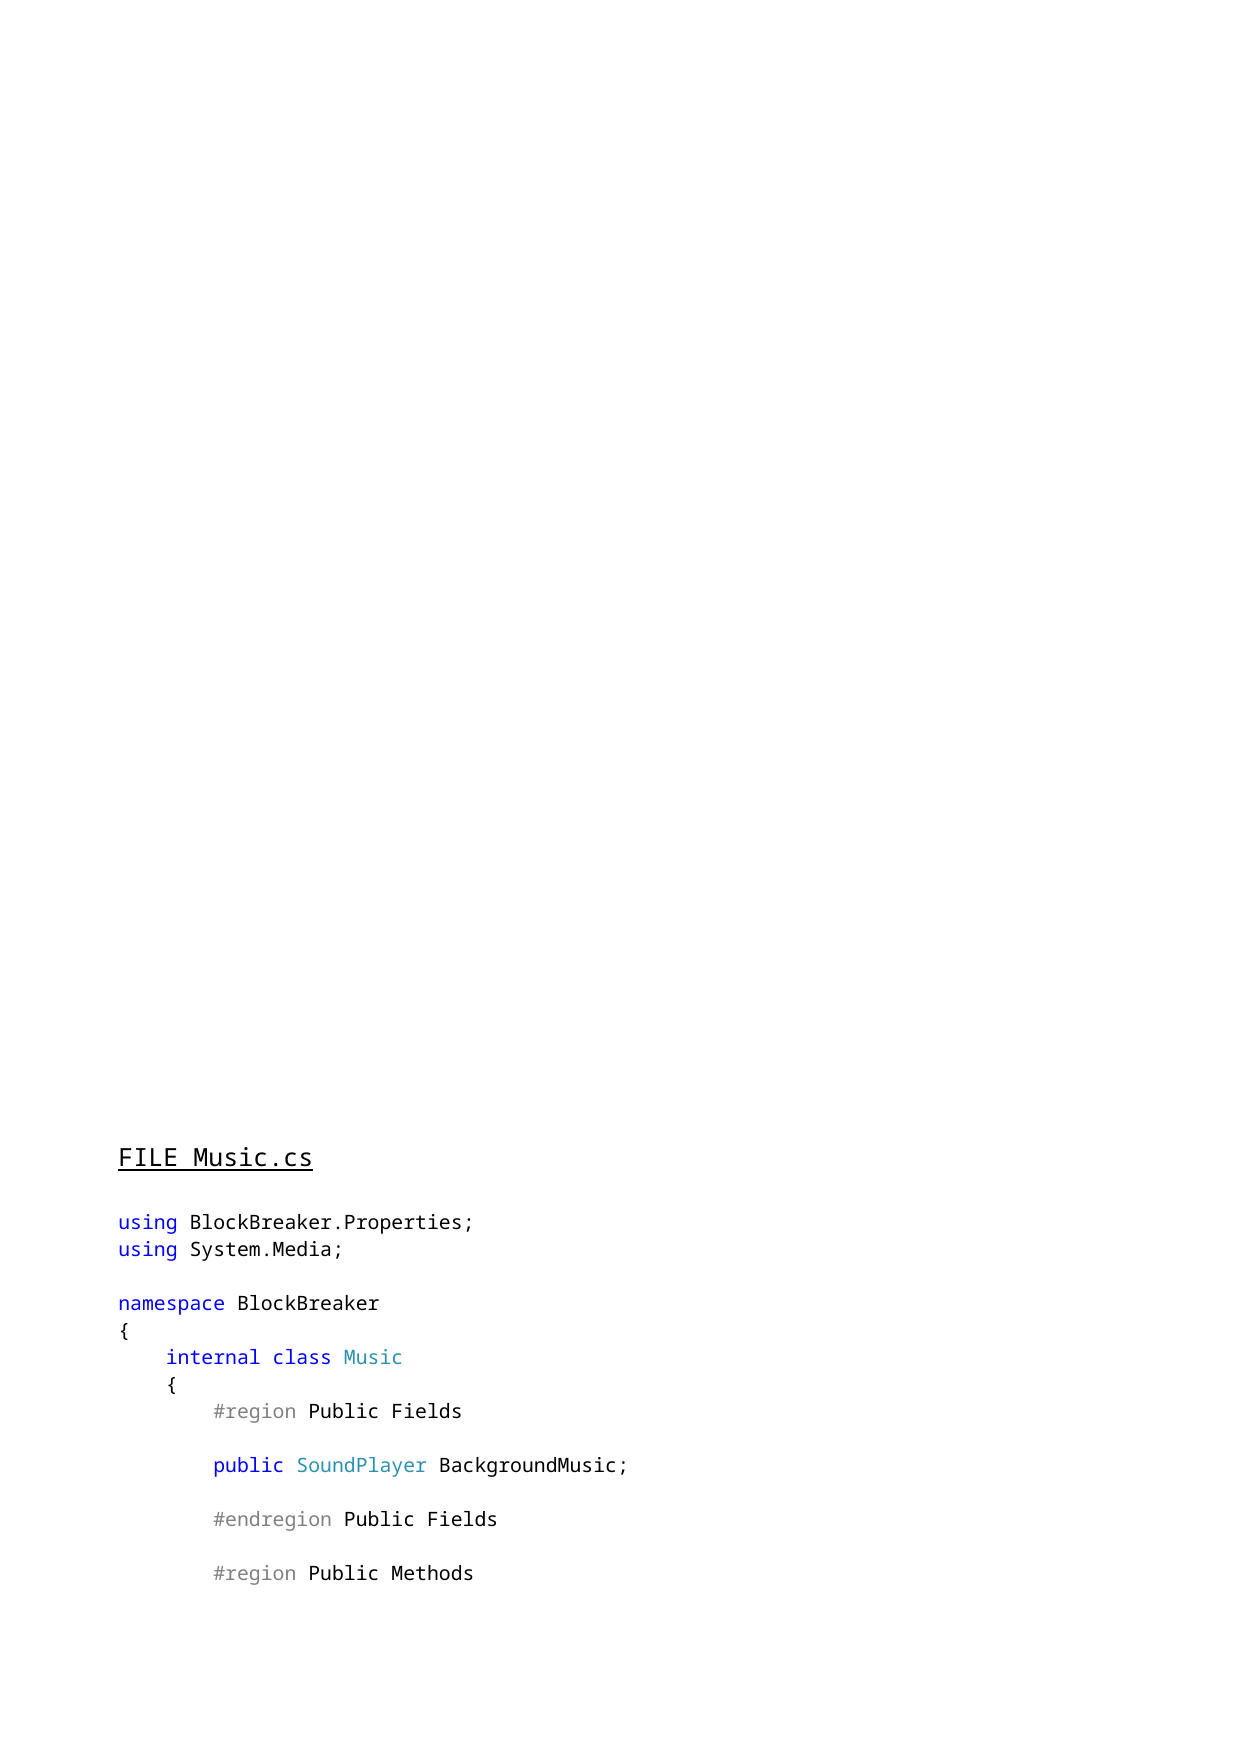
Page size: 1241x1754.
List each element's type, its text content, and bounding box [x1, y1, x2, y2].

text #endregion Public Fields [118, 1505, 1122, 1532]
text namespace BlockBreaker [118, 1289, 1122, 1316]
text { [118, 1370, 1122, 1397]
text using BlockBreaker.Properties; [118, 1208, 1122, 1235]
text public SoundPlayer BackgroundMusic; [118, 1451, 1122, 1478]
text FILE Music.cs [118, 1140, 1122, 1174]
text internal class Music [118, 1343, 1122, 1370]
text #region Public Fields [118, 1397, 1122, 1424]
text { [118, 1316, 1122, 1343]
text #region Public Methods [118, 1559, 1122, 1586]
text using System.Media; [118, 1235, 1122, 1262]
